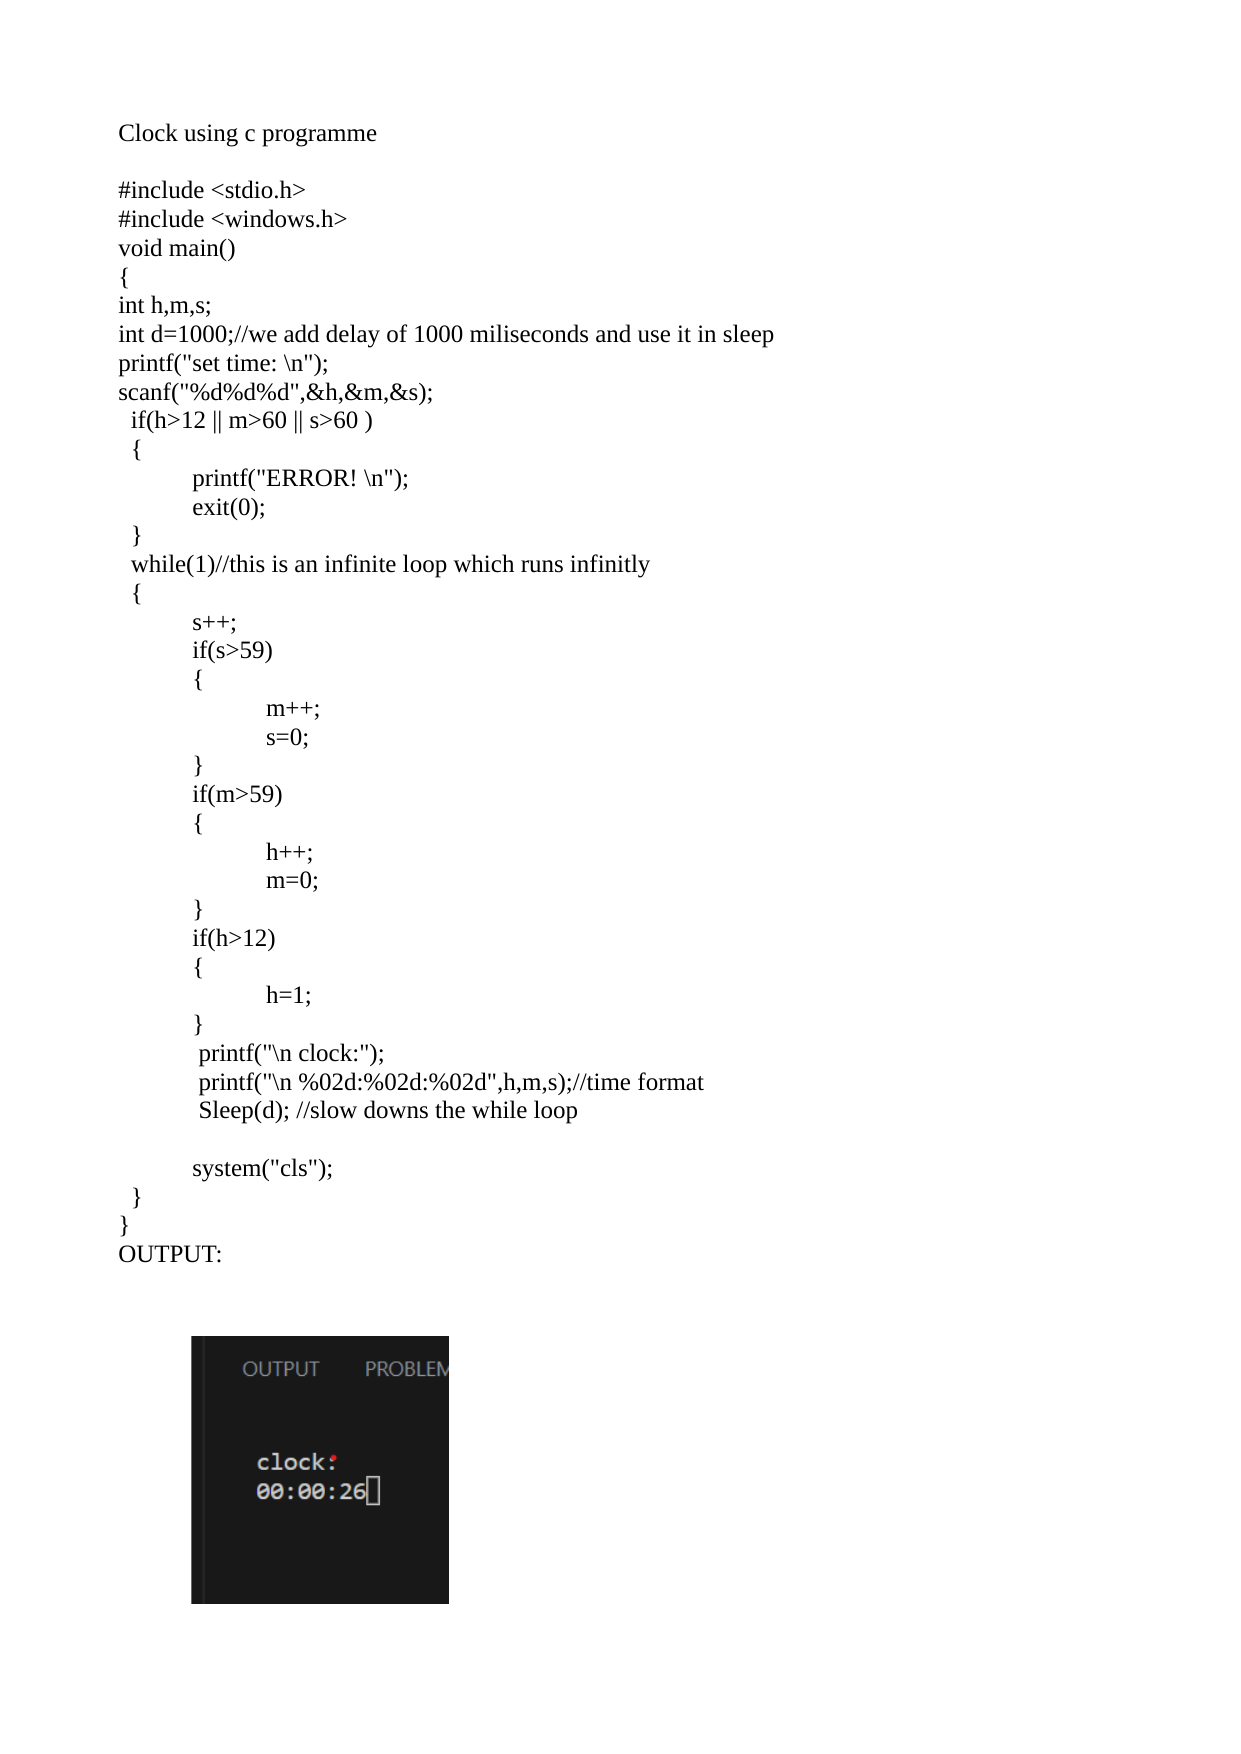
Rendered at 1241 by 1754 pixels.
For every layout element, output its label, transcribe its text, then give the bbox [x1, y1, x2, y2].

text if(m>59) [118, 779, 1122, 808]
text } [118, 521, 1122, 549]
text printf("\n clock:"); [118, 1038, 1122, 1067]
text void main() [118, 233, 1122, 262]
text s++; [118, 607, 1122, 636]
text if(h>12) [118, 923, 1122, 952]
text { [118, 952, 1122, 981]
text Sleep(d); //slow downs the while loop [118, 1096, 1122, 1124]
text } [118, 894, 1122, 923]
text { [118, 664, 1122, 693]
text } [118, 751, 1122, 779]
text system("cls"); [118, 1153, 1122, 1182]
text Clock using c programme [118, 118, 1122, 147]
text m=0; [118, 866, 1122, 894]
text printf("ERROR! \n"); [118, 463, 1122, 492]
text #include <stdio.h> [118, 176, 1122, 204]
text } [118, 1182, 1122, 1211]
text { [118, 808, 1122, 837]
text OUTPUT: [118, 1239, 1122, 1268]
text } [118, 1211, 1122, 1239]
picture [191, 1336, 449, 1604]
text { [118, 578, 1122, 607]
text { [118, 262, 1122, 291]
text printf("\n %02d:%02d:%02d",h,m,s);//time format [118, 1067, 1122, 1096]
text #include <windows.h> [118, 204, 1122, 233]
text int h,m,s; [118, 291, 1122, 319]
text if(h>12 || m>60 || s>60 ) [118, 406, 1122, 434]
text while(1)//this is an infinite loop which runs infinitly [118, 549, 1122, 578]
text if(s>59) [118, 636, 1122, 664]
text { [118, 434, 1122, 463]
text m++; [118, 693, 1122, 722]
text h++; [118, 837, 1122, 866]
text scanf("%d%d%d",&h,&m,&s); [118, 377, 1122, 406]
text } [118, 1009, 1122, 1038]
text int d=1000;//we add delay of 1000 miliseconds and use it in sleep [118, 319, 1122, 348]
text exit(0); [118, 492, 1122, 521]
text s=0; [118, 722, 1122, 751]
text printf("set time: \n"); [118, 348, 1122, 377]
text h=1; [118, 981, 1122, 1009]
